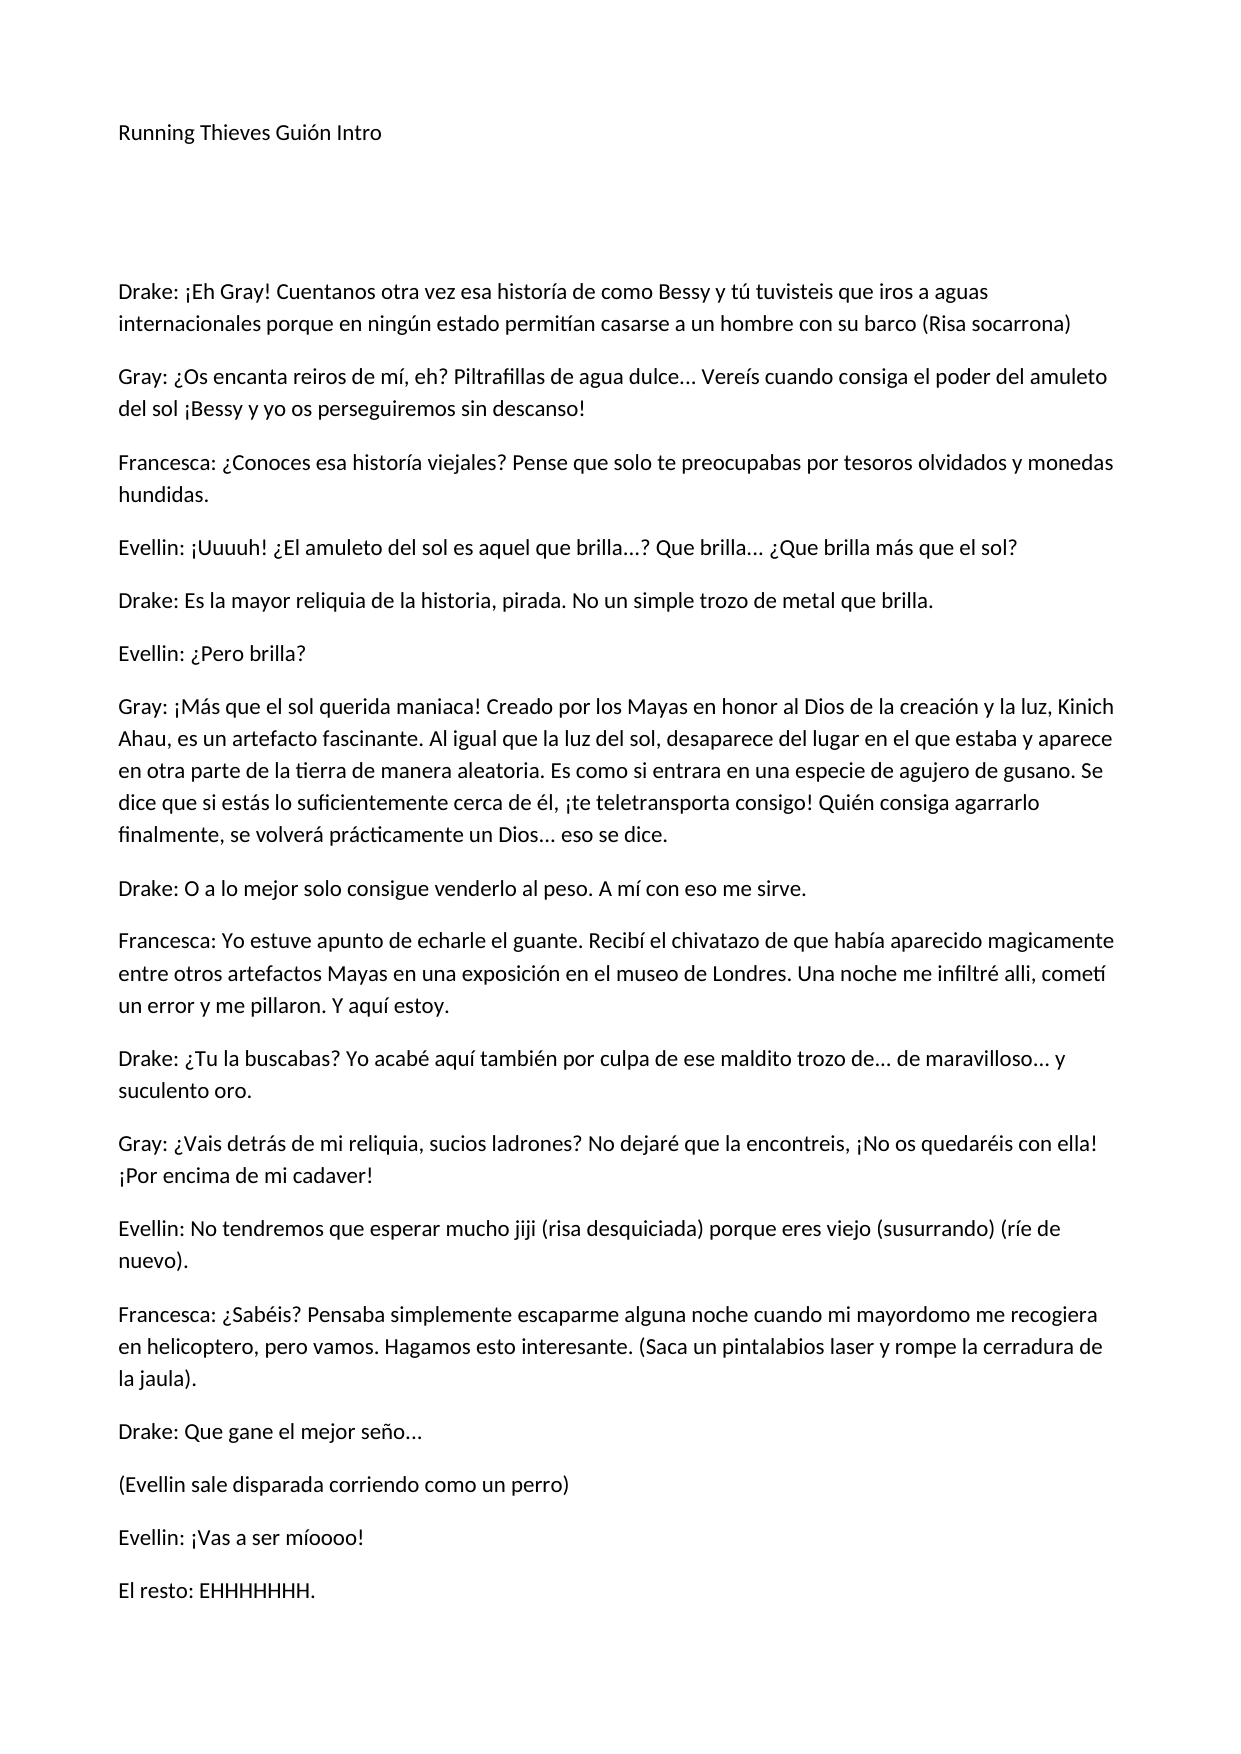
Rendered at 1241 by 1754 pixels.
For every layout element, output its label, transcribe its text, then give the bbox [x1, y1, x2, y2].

text Gray: ¿Vais detrás de mi reliquia, sucios ladrones? No dejaré que la encontreis, ¡No os quedaréis con ella! ¡Por encima de mi cadaver! [118, 1129, 1122, 1189]
text Drake: ¿Tu la buscabas? Yo acabé aquí también por culpa de ese maldito trozo de... de maravilloso... y suculento oro. [118, 1044, 1122, 1104]
text Gray: ¡Más que el sol querida maniaca! Creado por los Mayas en honor al Dios de la creación y la luz, Kinich Ahau, es un artefacto fascinante. Al igual que la luz del sol, desaparece del lugar en el que estaba y aparece en otra parte de la tierra de manera aleatoria. Es como si entrara en una especie de agujero de gusano. Se dice que si estás lo suficientemente cerca de él, ¡te teletransporta consigo! Quién consiga agarrarlo finalmente, se volverá prácticamente un Dios... eso se dice. [118, 692, 1122, 849]
text El resto: EHHHHHHH. [118, 1576, 1122, 1604]
text Drake: O a lo mejor solo consigue venderlo al peso. A mí con eso me sirve. [118, 874, 1122, 902]
text Running Thieves Guión Intro [118, 118, 1122, 146]
text Evellin: ¡Vas a ser míoooo! [118, 1523, 1122, 1551]
text Drake: ¡Eh Gray! Cuentanos otra vez esa historía de como Bessy y tú tuvisteis que iros a aguas internacionales porque en ningún estado permitían casarse a un hombre con su barco (Risa socarrona) [118, 277, 1122, 337]
text (Evellin sale disparada corriendo como un perro) [118, 1470, 1122, 1498]
text Drake: Que gane el mejor seño... [118, 1417, 1122, 1445]
text Evellin: ¡Uuuuh! ¿El amuleto del sol es aquel que brilla...? Que brilla... ¿Que brilla más que el sol? [118, 533, 1122, 561]
text Francesca: Yo estuve apunto de echarle el guante. Recibí el chivatazo de que había aparecido magicamente entre otros artefactos Mayas en una exposición en el museo de Londres. Una noche me infiltré alli, cometí un error y me pillaron. Y aquí estoy. [118, 927, 1122, 1019]
text Drake: Es la mayor reliquia de la historia, pirada. No un simple trozo de metal que brilla. [118, 586, 1122, 614]
text Francesca: ¿Sabéis? Pensaba simplemente escaparme alguna noche cuando mi mayordomo me recogiera en helicoptero, pero vamos. Hagamos esto interesante. (Saca un pintalabios laser y rompe la cerradura de la jaula). [118, 1300, 1122, 1392]
text Gray: ¿Os encanta reiros de mí, eh? Piltrafillas de agua dulce... Vereís cuando consiga el poder del amuleto del sol ¡Bessy y yo os perseguiremos sin descanso! [118, 362, 1122, 423]
text Evellin: ¿Pero brilla? [118, 639, 1122, 667]
text Francesca: ¿Conoces esa historía viejales? Pense que solo te preocupabas por tesoros olvidados y monedas hundidas. [118, 448, 1122, 508]
text Evellin: No tendremos que esperar mucho jiji (risa desquiciada) porque eres viejo (susurrando) (ríe de nuevo). [118, 1214, 1122, 1275]
